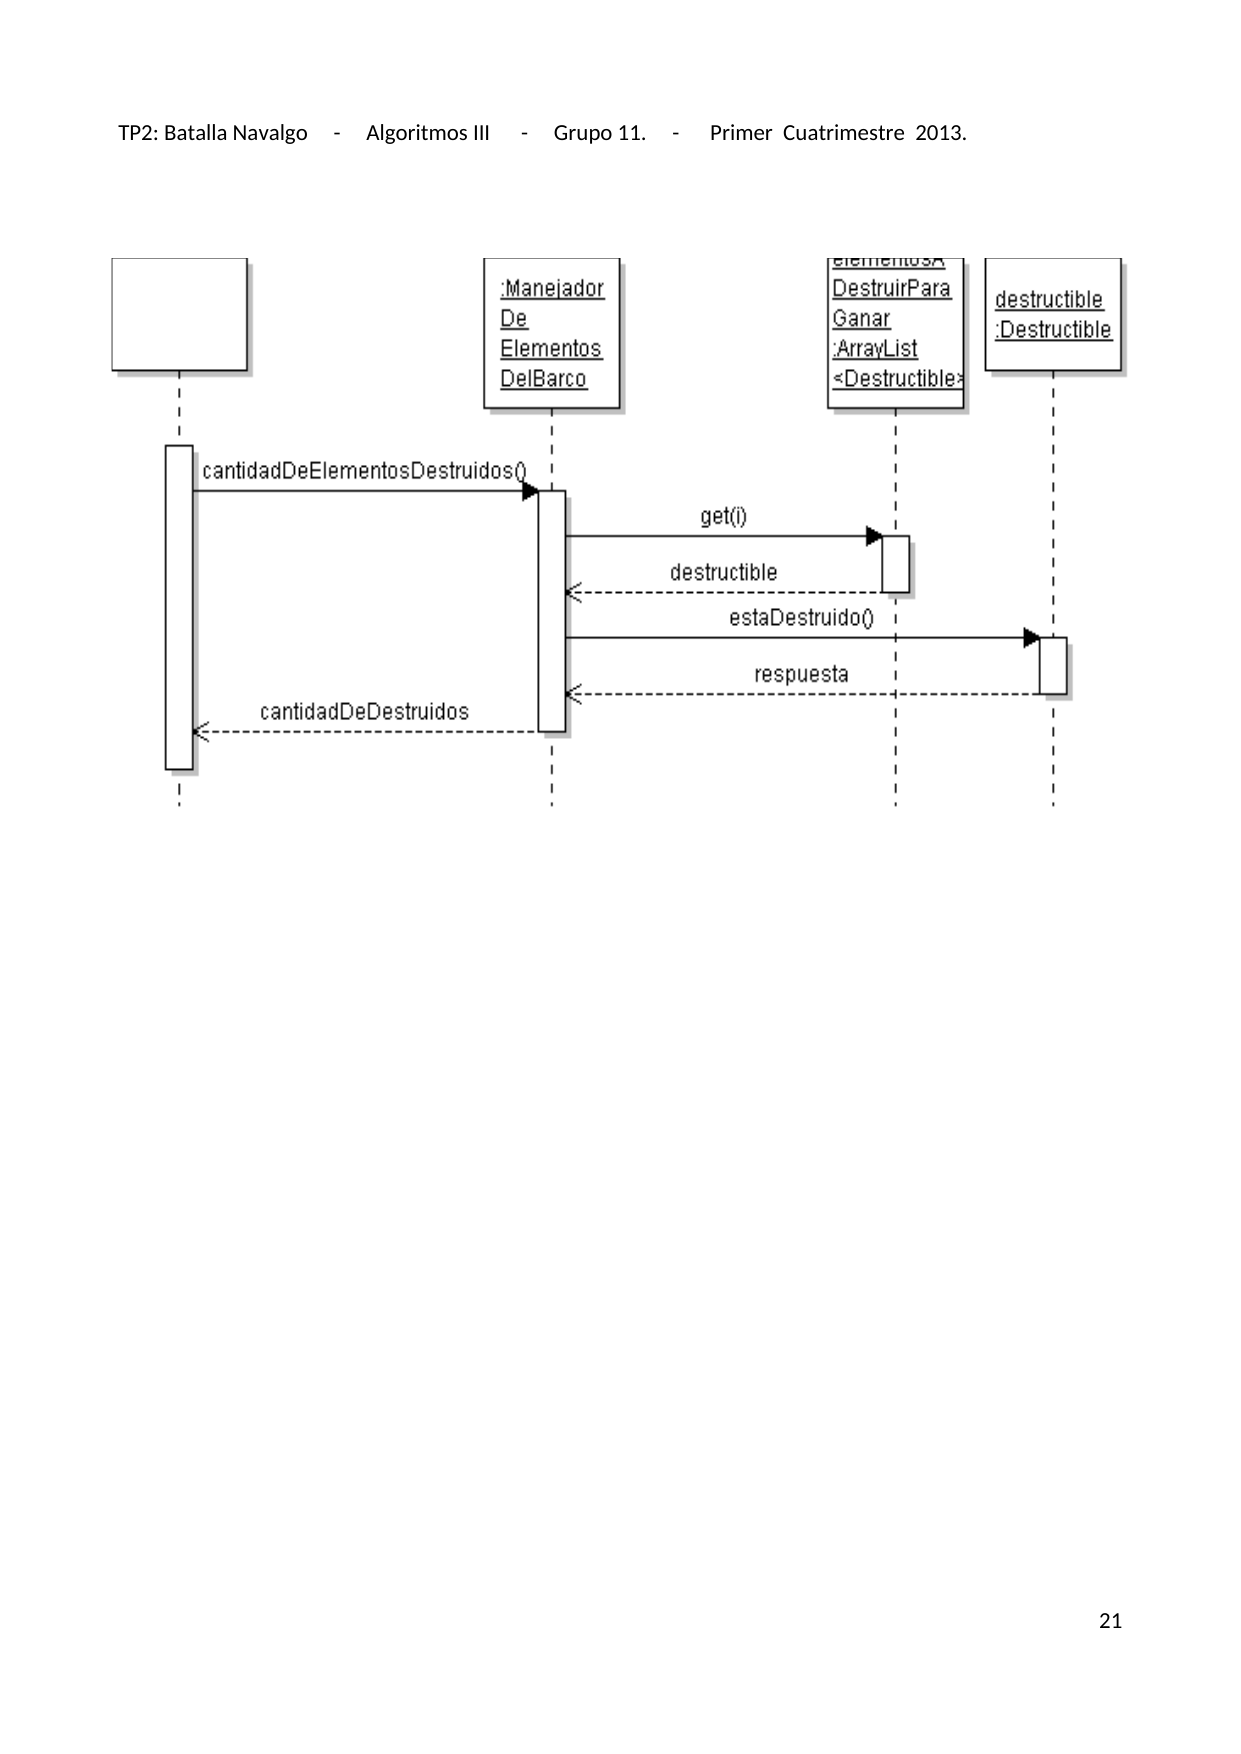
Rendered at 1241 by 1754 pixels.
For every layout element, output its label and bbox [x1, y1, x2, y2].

picture [111, 258, 1129, 816]
